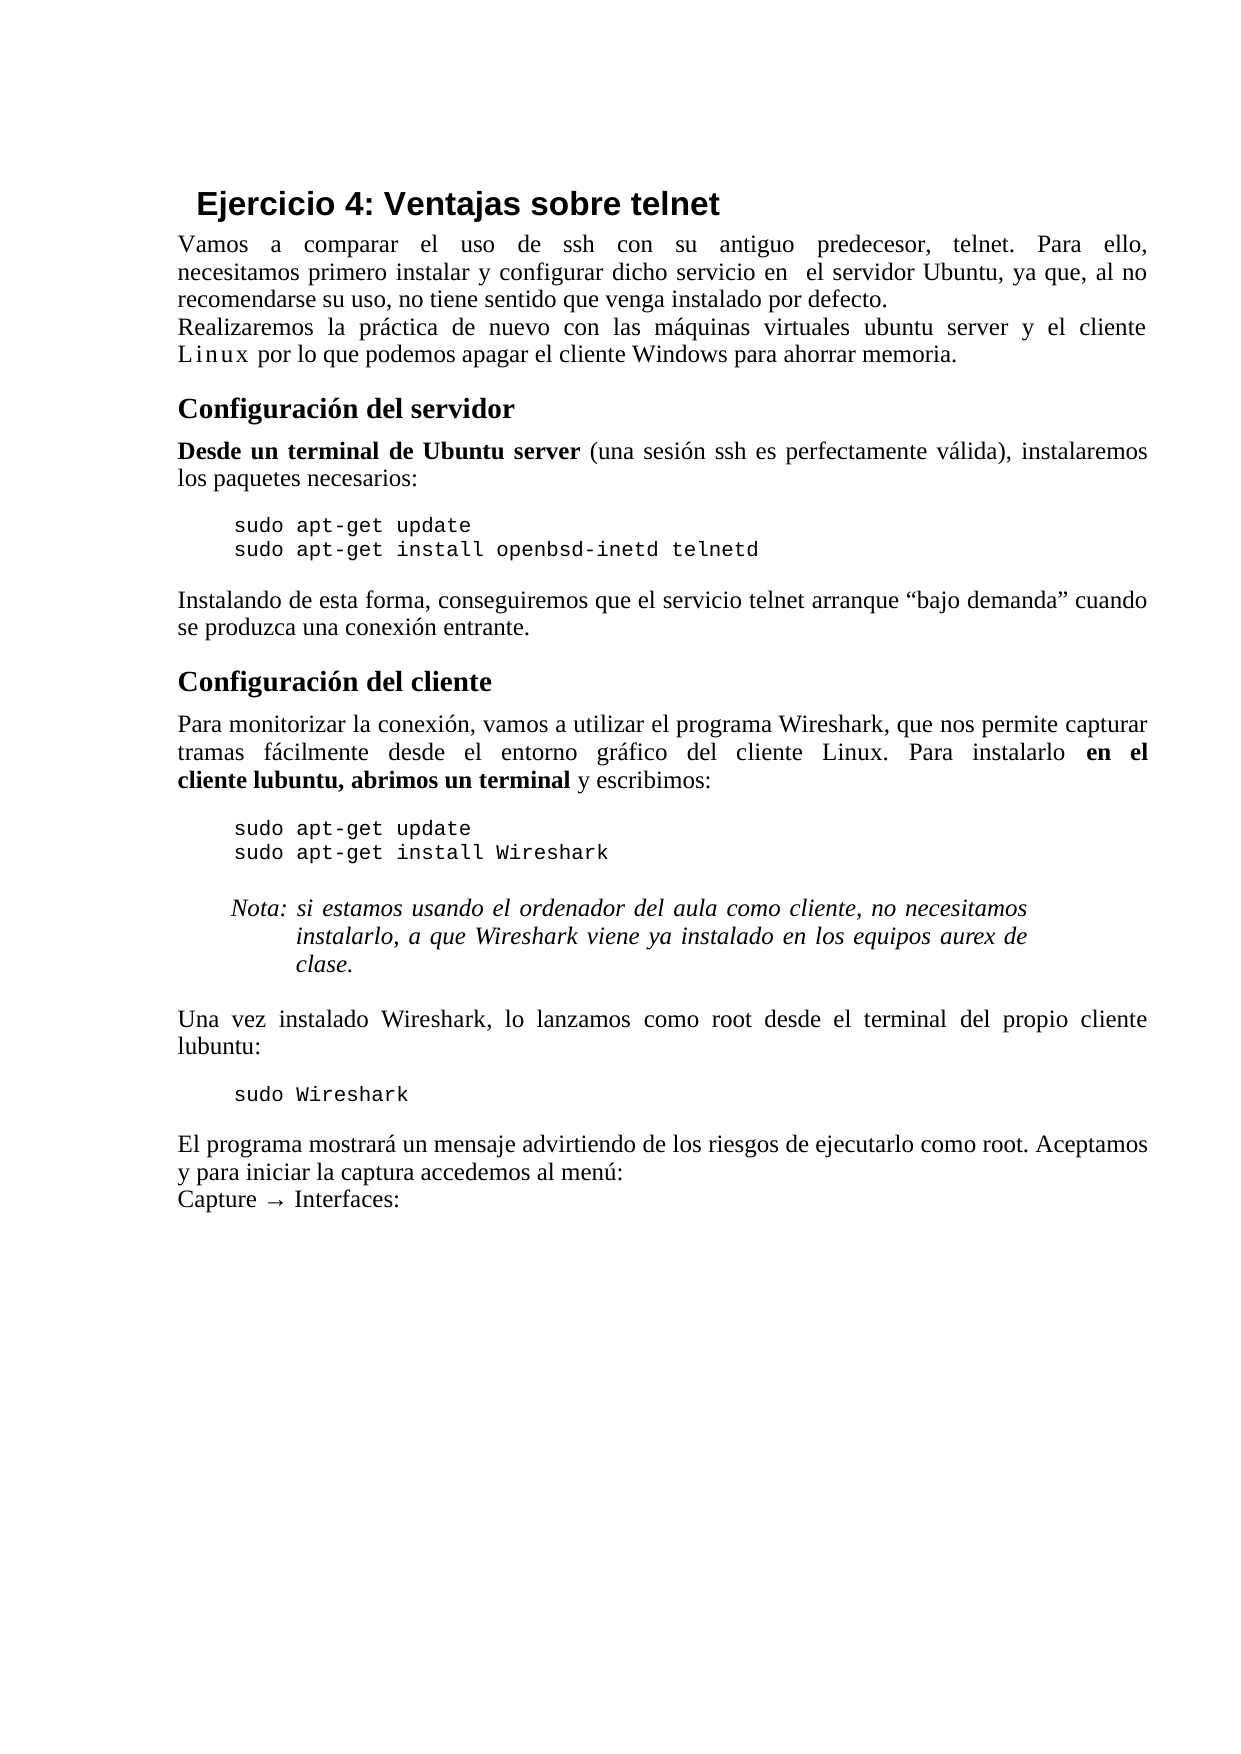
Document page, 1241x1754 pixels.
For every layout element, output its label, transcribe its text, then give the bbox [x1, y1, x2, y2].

text Para monitorizar la conexión, vamos a utilizar el programa Wireshark, que nos permite capturar tramas fácilmente desde el entorno gráfico del cliente Linux. Para instalarlo en el cliente lubuntu, abrimos un terminal y escribimos: [177, 709, 1148, 794]
text sudo Wireshark [234, 1084, 1163, 1107]
text Instalando de esta forma, conseguiremos que el servicio telnet arranque “bajo demanda” cuando se produzca una conexión entrante. [177, 586, 1147, 641]
text Una vez instalado Wireshark, lo lanzamos como root desde el terminal del propio cliente lubuntu: [177, 1006, 1147, 1060]
text sudo apt-get update [234, 515, 1163, 539]
text Desde un terminal de Ubuntu server (una sesión ssh es perfectamente válida), instalaremos los paquetes necesarios: [177, 437, 1148, 492]
text Realizaremos la práctica de nuevo con las máquinas virtuales ubuntu server y el cliente Linux por lo que podemos apagar el cliente Windows para ahorrar memoria. [177, 313, 1147, 367]
text sudo apt-get install Wireshark [234, 842, 1163, 866]
text Vamos a comparar el uso de ssh con su antiguo predecesor, telnet. Para ello, necesitamos primero instalar y configurar dicho servicio en el servidor Ubuntu, ya que, al no recomendarse su uso, no tiene sentido que venga instalado por defecto. [177, 229, 1148, 313]
text El programa mostrará un mensaje advirtiendo de los riesgos de ejecutarlo como root. Aceptamos y para iniciar la captura accedemos al menú: [177, 1131, 1148, 1185]
text Capture → Interfaces: [177, 1185, 403, 1212]
text Ejercicio 4: Ventajas sobre telnet [196, 184, 1163, 222]
text Configuración del cliente [177, 664, 497, 698]
text sudo apt-get install openbsd-inetd telnetd [234, 539, 1163, 563]
text Nota: si estamos usando el ordenador del aula como cliente, no necesitamos instalarlo, a que Wireshark viene ya instalado en los equipos aurex de clase. [231, 893, 1028, 978]
text Configuración del servidor [177, 391, 519, 425]
text sudo apt-get update [234, 818, 1163, 842]
